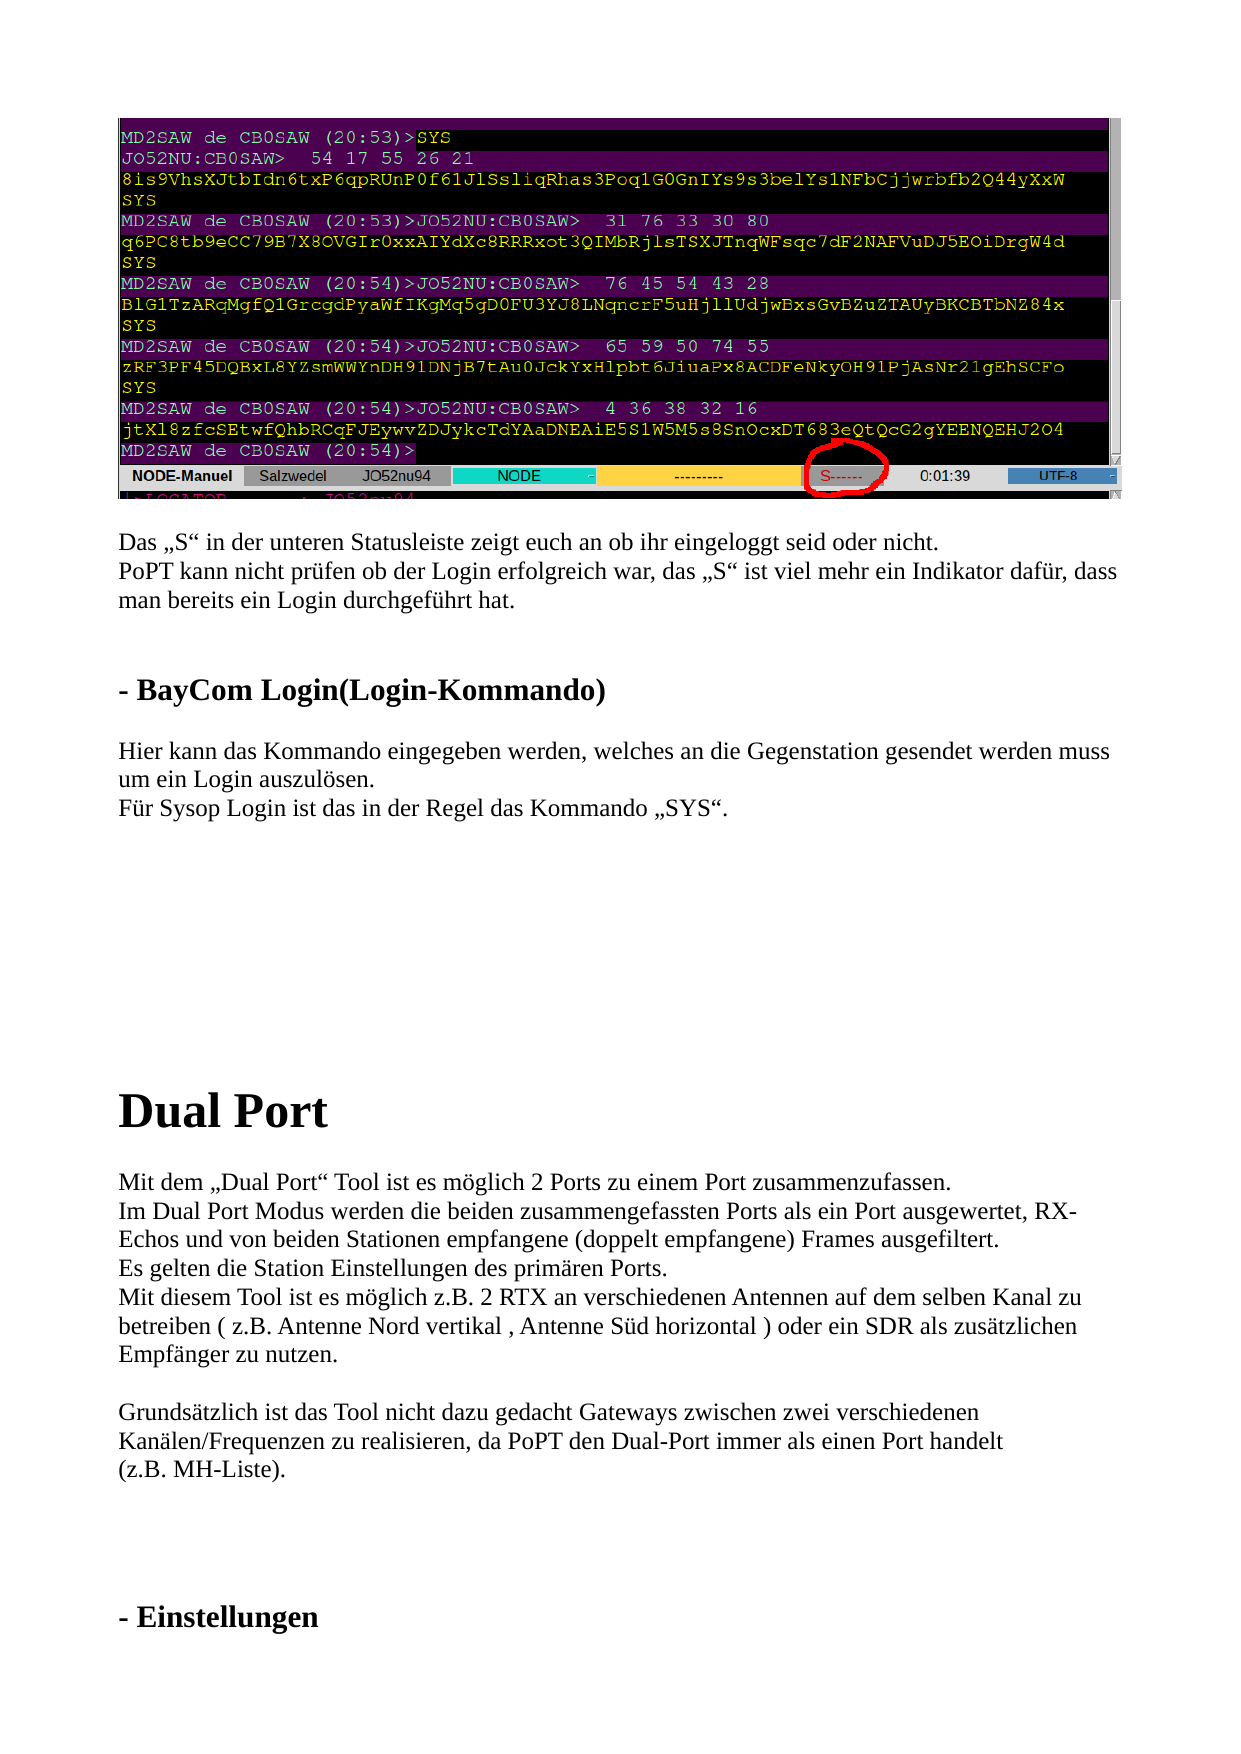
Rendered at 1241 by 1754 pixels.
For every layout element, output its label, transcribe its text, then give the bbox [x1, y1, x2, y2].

subtitle Dual Port [118, 1081, 1122, 1138]
picture [118, 118, 1123, 499]
text Im Dual Port Modus werden die beiden zusammengefassten Ports als ein Port ausgewertet, RX-Echos und von beiden Stationen empfangene (doppelt empfangene) Frames ausgefiltert. [118, 1196, 1122, 1253]
text Mit diesem Tool ist es möglich z.B. 2 RTX an verschiedenen Antennen auf dem selben Kanal zu betreiben ( z.B. Antenne Nord vertikal , Antenne Süd horizontal ) oder ein SDR als zusätzlichen Empfänger zu nutzen. [118, 1282, 1122, 1368]
text Mit dem „Dual Port“ Tool ist es möglich 2 Ports zu einem Port zusammenzufassen. [118, 1167, 1122, 1196]
text (z.B. MH-Liste). [118, 1454, 1122, 1483]
text Das „S“ in der unteren Statusleiste zeigt euch an ob ihr eingeloggt seid oder nicht. PoPT kann nicht prüfen ob der Login erfolgreich war, das „S“ ist viel mehr ein Indikator dafür, dass man bereits ein Login durchgeführt hat. [118, 527, 1122, 614]
text Grundsätzlich ist das Tool nicht dazu gedacht Gateways zwischen zwei verschiedenen Kanälen/Frequenzen zu realisieren, da PoPT den Dual-Port immer als einen Port handelt [118, 1397, 1122, 1454]
text Es gelten die Station Einstellungen des primären Ports. [118, 1253, 1122, 1282]
text - Einstellungen [118, 1598, 1122, 1634]
text - BayCom Login(Login-Kommando) [118, 671, 1122, 707]
text Hier kann das Kommando eingegeben werden, welches an die Gegenstation gesendet werden muss um ein Login auszulösen. Für Sysop Login ist das in der Regel das Kommando „SYS“. [118, 736, 1122, 822]
